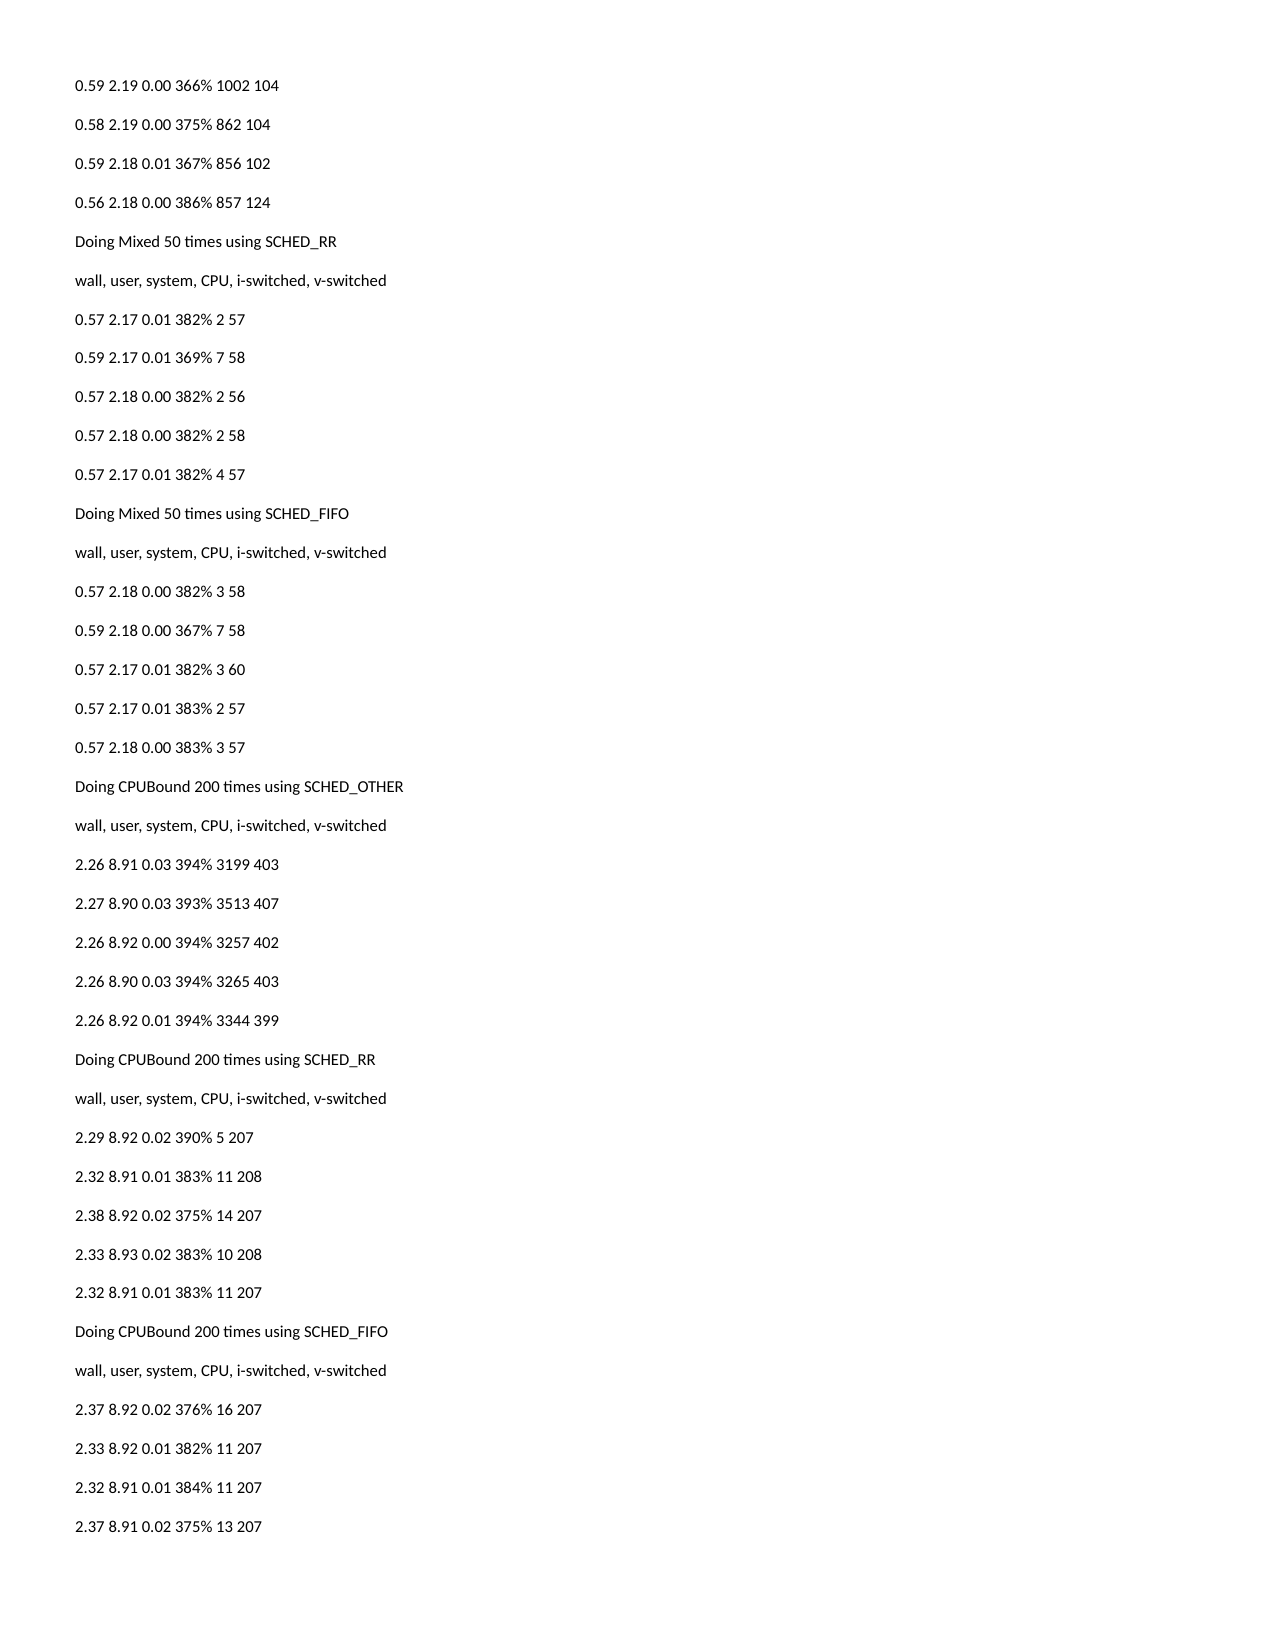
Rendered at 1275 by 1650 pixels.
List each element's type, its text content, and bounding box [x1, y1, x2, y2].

text 2.37 8.91 0.02 375% 13 207 [75, 1516, 1200, 1537]
text 2.32 8.91 0.01 383% 11 207 [75, 1283, 1200, 1303]
text Doing CPUBound 200 times using SCHED_OTHER [75, 776, 1200, 797]
text 0.59 2.18 0.00 367% 7 58 [75, 620, 1200, 641]
text 0.57 2.17 0.01 382% 2 57 [75, 309, 1200, 329]
text 2.26 8.92 0.00 394% 3257 402 [75, 932, 1200, 952]
text wall, user, system, CPU, i-switched, v-switched [75, 1361, 1200, 1381]
text wall, user, system, CPU, i-switched, v-switched [75, 815, 1200, 836]
text 0.58 2.19 0.00 375% 862 104 [75, 114, 1200, 134]
text 2.32 8.91 0.01 383% 11 208 [75, 1166, 1200, 1186]
text 2.37 8.92 0.02 376% 16 207 [75, 1399, 1200, 1420]
text 0.57 2.17 0.01 382% 4 57 [75, 464, 1200, 485]
text 0.57 2.18 0.00 382% 3 58 [75, 581, 1200, 602]
text 0.57 2.18 0.00 383% 3 57 [75, 737, 1200, 758]
text 2.26 8.91 0.03 394% 3199 403 [75, 854, 1200, 874]
text 0.56 2.18 0.00 386% 857 124 [75, 192, 1200, 212]
text Doing Mixed 50 times using SCHED_RR [75, 231, 1200, 251]
text Doing CPUBound 200 times using SCHED_FIFO [75, 1322, 1200, 1342]
text 2.26 8.90 0.03 394% 3265 403 [75, 971, 1200, 991]
text wall, user, system, CPU, i-switched, v-switched [75, 270, 1200, 290]
text 0.59 2.18 0.01 367% 856 102 [75, 153, 1200, 173]
text Doing Mixed 50 times using SCHED_FIFO [75, 503, 1200, 524]
text 2.33 8.93 0.02 383% 10 208 [75, 1244, 1200, 1264]
text 0.59 2.17 0.01 369% 7 58 [75, 348, 1200, 368]
text 0.59 2.19 0.00 366% 1002 104 [75, 75, 1200, 95]
text 0.57 2.17 0.01 383% 2 57 [75, 698, 1200, 719]
text 0.57 2.17 0.01 382% 3 60 [75, 659, 1200, 680]
text wall, user, system, CPU, i-switched, v-switched [75, 1088, 1200, 1108]
text 2.32 8.91 0.01 384% 11 207 [75, 1477, 1200, 1498]
text 2.26 8.92 0.01 394% 3344 399 [75, 1010, 1200, 1030]
text 2.29 8.92 0.02 390% 5 207 [75, 1127, 1200, 1147]
text wall, user, system, CPU, i-switched, v-switched [75, 542, 1200, 563]
text 2.38 8.92 0.02 375% 14 207 [75, 1205, 1200, 1225]
text 2.27 8.90 0.03 393% 3513 407 [75, 893, 1200, 913]
text 2.33 8.92 0.01 382% 11 207 [75, 1438, 1200, 1459]
text 0.57 2.18 0.00 382% 2 56 [75, 387, 1200, 407]
text 0.57 2.18 0.00 382% 2 58 [75, 426, 1200, 446]
text Doing CPUBound 200 times using SCHED_RR [75, 1049, 1200, 1069]
